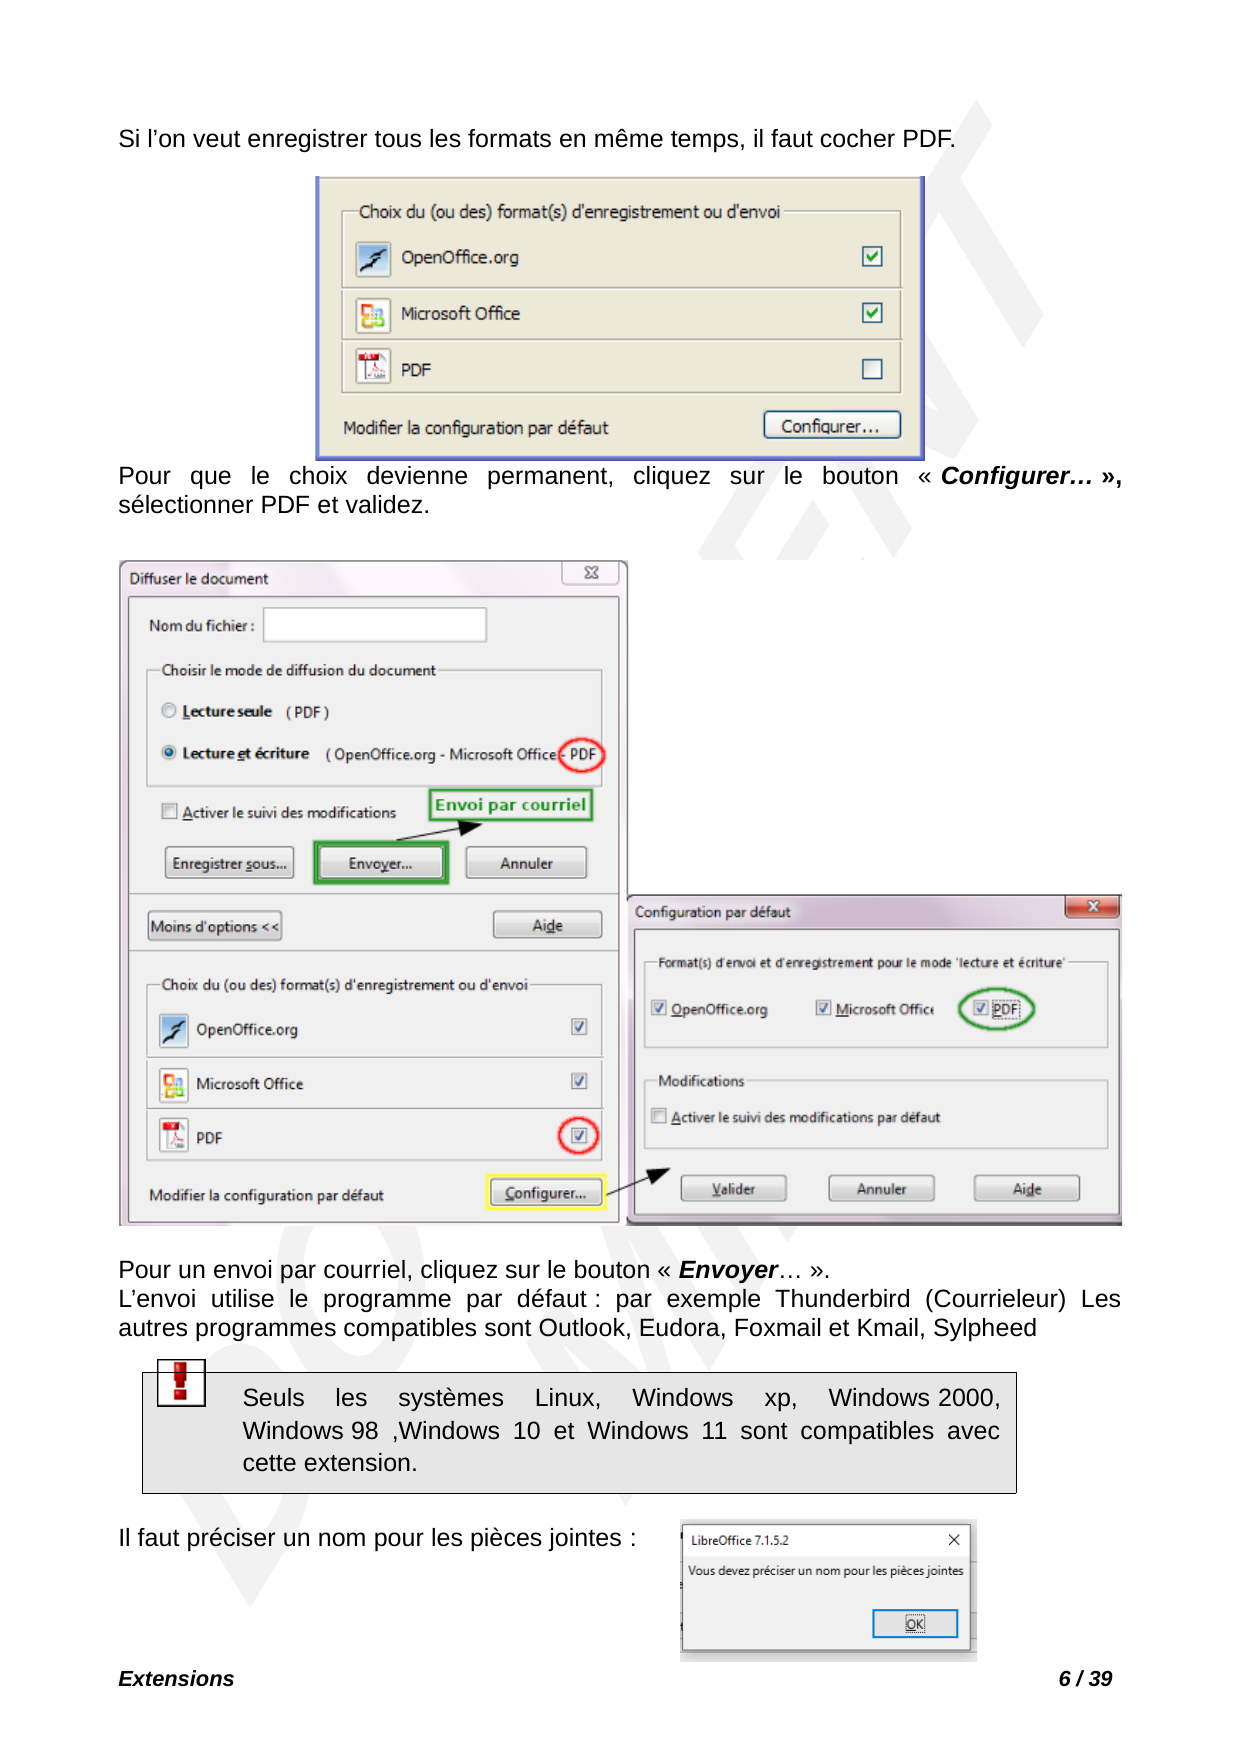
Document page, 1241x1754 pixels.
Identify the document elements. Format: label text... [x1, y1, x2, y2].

picture [315, 176, 925, 461]
list Seuls les systèmes Linux, Windows xp, Windows 2000, Windows 98 ,Windows 10 et Windows 11 sont compatibles avec cette extension. [143, 1373, 1016, 1493]
picture [680, 1519, 978, 1662]
picture [118, 560, 1123, 1226]
text Il faut préciser un nom pour les pièces jointes : [118, 1523, 680, 1552]
text L’envoi utilise le programme par défaut : par exemple Thunderbird (Courrieleur) Les autres programmes compatibles sont Outlook, Eudora, Foxmail et Kmail, Sylpheed [118, 1284, 1122, 1342]
text Pour que le choix devienne permanent, cliquez sur le bouton « Configurer… », sélectionner PDF et validez. [118, 170, 1122, 519]
text [978, 1523, 1122, 1552]
picture [157, 1359, 206, 1372]
text Si l’on veut enregistrer tous les formats en même temps, il faut cocher PDF. [118, 123, 1122, 153]
picture [157, 1373, 206, 1407]
text Pour un envoi par courriel, cliquez sur le bouton « Envoyer… ». [118, 1255, 1122, 1284]
